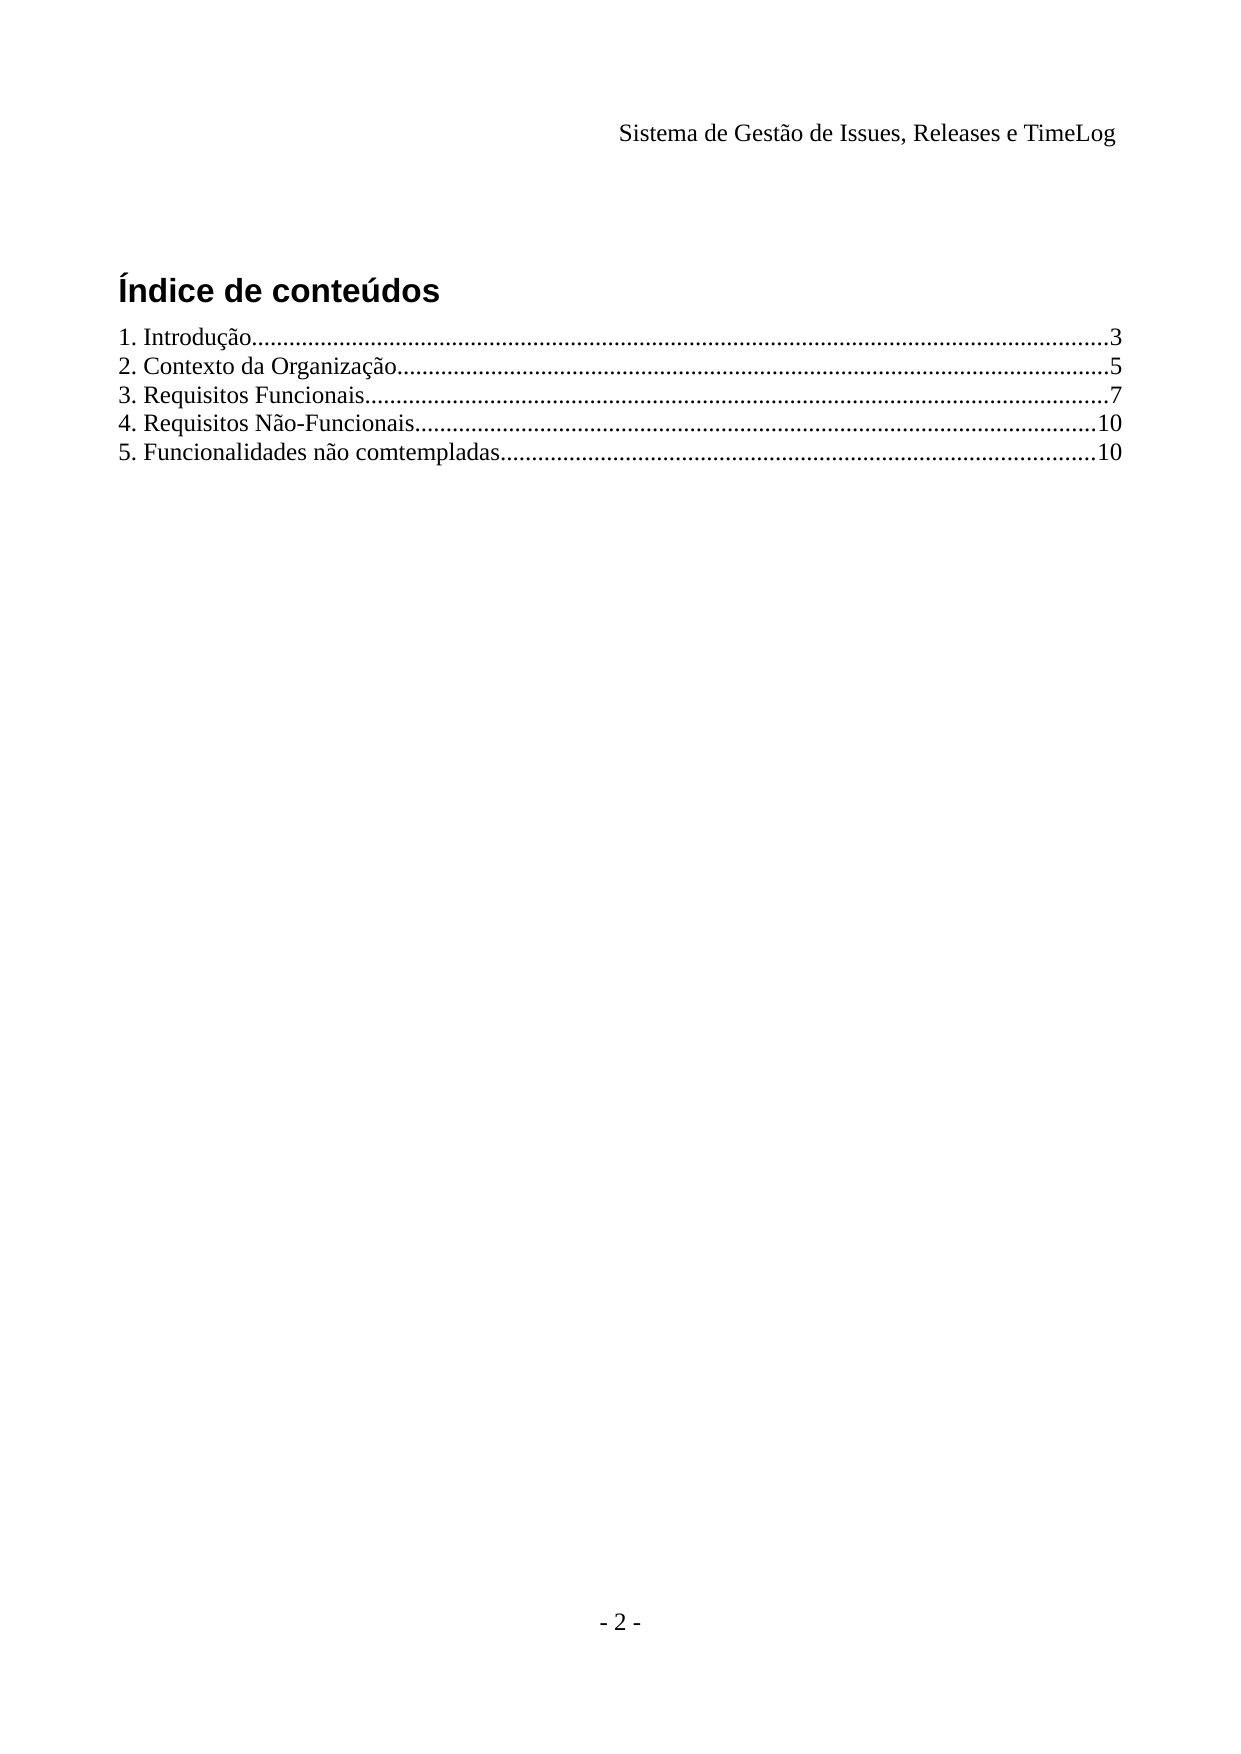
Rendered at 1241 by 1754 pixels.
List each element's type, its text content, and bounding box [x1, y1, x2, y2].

text 2. Contexto da Organização 5 [118, 351, 1122, 380]
text 5. Funcionalidades não comtempladas 10 [118, 437, 1122, 466]
text 4. Requisitos Não-Funcionais 10 [118, 408, 1122, 437]
subtitle Índice de conteúdos [118, 271, 1122, 310]
text 1. Introdução 3 [118, 322, 1122, 351]
text 3. Requisitos Funcionais 7 [118, 380, 1122, 408]
